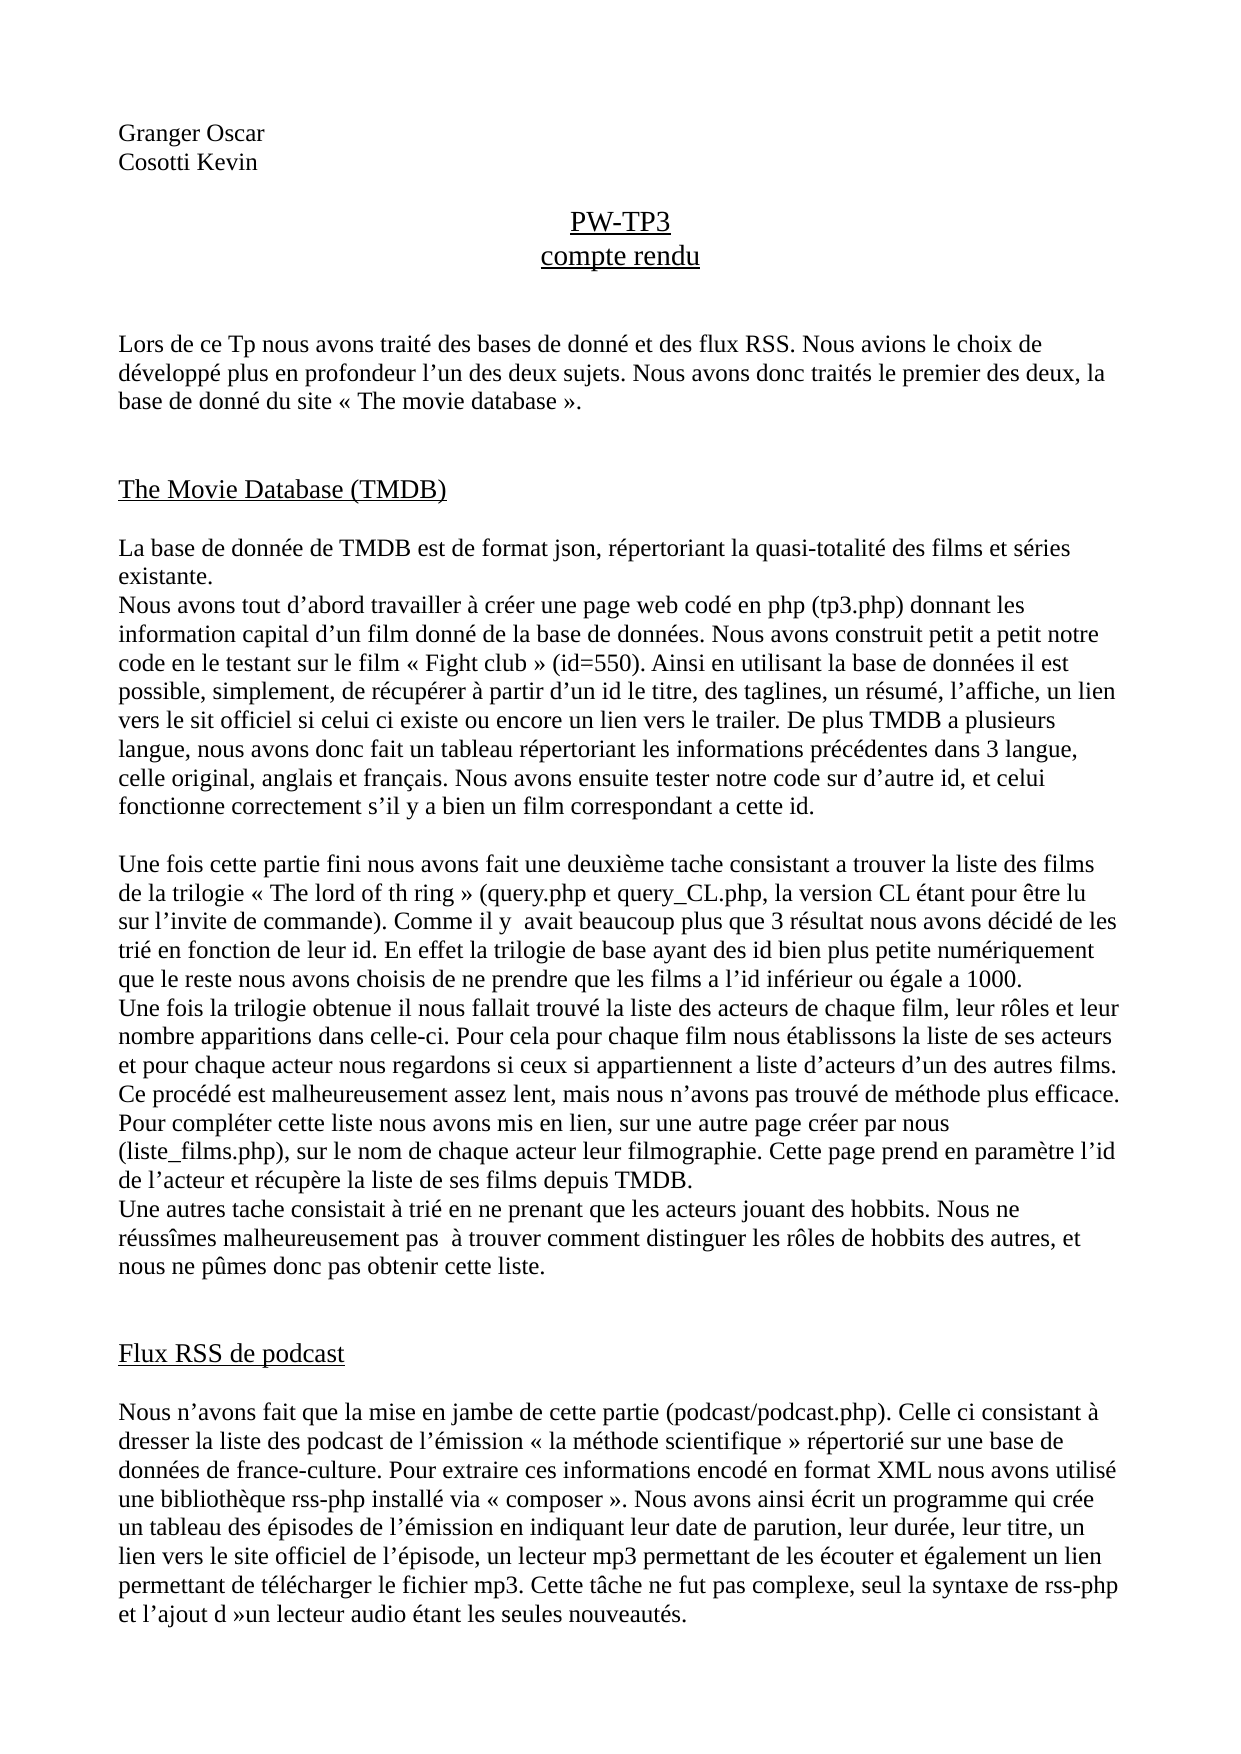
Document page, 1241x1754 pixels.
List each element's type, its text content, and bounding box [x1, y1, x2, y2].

text Nous n’avons fait que la mise en jambe de cette partie (podcast/podcast.php). Celle ci consistant à dresser la liste des podcast de l’émission « la méthode scientifique » répertorié sur une base de données de france-culture. Pour extraire ces informations encodé en format XML nous avons utilisé une bibliothèque rss-php installé via « composer ». Nous avons ainsi écrit un programme qui crée un tableau des épisodes de l’émission en indiquant leur date de parution, leur durée, leur titre, un lien vers le site officiel de l’épisode, un lecteur mp3 permettant de les écouter et également un lien permettant de télécharger le fichier mp3. Cette tâche ne fut pas complexe, seul la syntaxe de rss-php et l’ajout d »un lecteur audio étant les seules nouveautés. [118, 1397, 1122, 1627]
text Une fois cette partie fini nous avons fait une deuxième tache consistant a trouver la liste des films de la trilogie « The lord of th ring » (query.php et query_CL.php, la version CL étant pour être lu sur l’invite de commande). Comme il y avait beaucoup plus que 3 résultat nous avons décidé de les trié en fonction de leur id. En effet la trilogie de base ayant des id bien plus petite numériquement que le reste nous avons choisis de ne prendre que les films a l’id inférieur ou égale a 1000. [118, 849, 1122, 993]
text Lors de ce Tp nous avons traité des bases de donné et des flux RSS. Nous avions le choix de développé plus en profondeur l’un des deux sujets. Nous avons donc traités le premier des deux, la base de donné du site « The movie database ». [118, 329, 1122, 415]
text La base de donnée de TMDB est de format json, répertoriant la quasi-totalité des films et séries existante. [118, 533, 1122, 590]
text Granger Oscar [118, 118, 1122, 147]
text Flux RSS de podcast [118, 1338, 1122, 1369]
text compte rendu [118, 238, 1122, 271]
text Une autres tache consistait à trié en ne prenant que les acteurs jouant des hobbits. Nous ne réussîmes malheureusement pas à trouver comment distinguer les rôles de hobbits des autres, et nous ne pûmes donc pas obtenir cette liste. [118, 1194, 1122, 1280]
text The Movie Database (TMDB) [118, 473, 1122, 504]
text Une fois la trilogie obtenue il nous fallait trouvé la liste des acteurs de chaque film, leur rôles et leur nombre apparitions dans celle-ci. Pour cela pour chaque film nous établissons la liste de ses acteurs et pour chaque acteur nous regardons si ceux si appartiennent a liste d’acteurs d’un des autres films. [118, 993, 1122, 1079]
text Cosotti Kevin [118, 147, 1122, 176]
text Ce procédé est malheureusement assez lent, mais nous n’avons pas trouvé de méthode plus efficace. Pour compléter cette liste nous avons mis en lien, sur une autre page créer par nous (liste_films.php), sur le nom de chaque acteur leur filmographie. Cette page prend en paramètre l’id de l’acteur et récupère la liste de ses films depuis TMDB. [118, 1079, 1122, 1194]
text PW-TP3 [118, 204, 1122, 238]
text Nous avons tout d’abord travailler à créer une page web codé en php (tp3.php) donnant les information capital d’un film donné de la base de données. Nous avons construit petit a petit notre code en le testant sur le film « Fight club » (id=550). Ainsi en utilisant la base de données il est possible, simplement, de récupérer à partir d’un id le titre, des taglines, un résumé, l’affiche, un lien vers le sit officiel si celui ci existe ou encore un lien vers le trailer. De plus TMDB a plusieurs langue, nous avons donc fait un tableau répertoriant les informations précédentes dans 3 langue, celle original, anglais et français. Nous avons ensuite tester notre code sur d’autre id, et celui fonctionne correctement s’il y a bien un film correspondant a cette id. [118, 590, 1122, 820]
